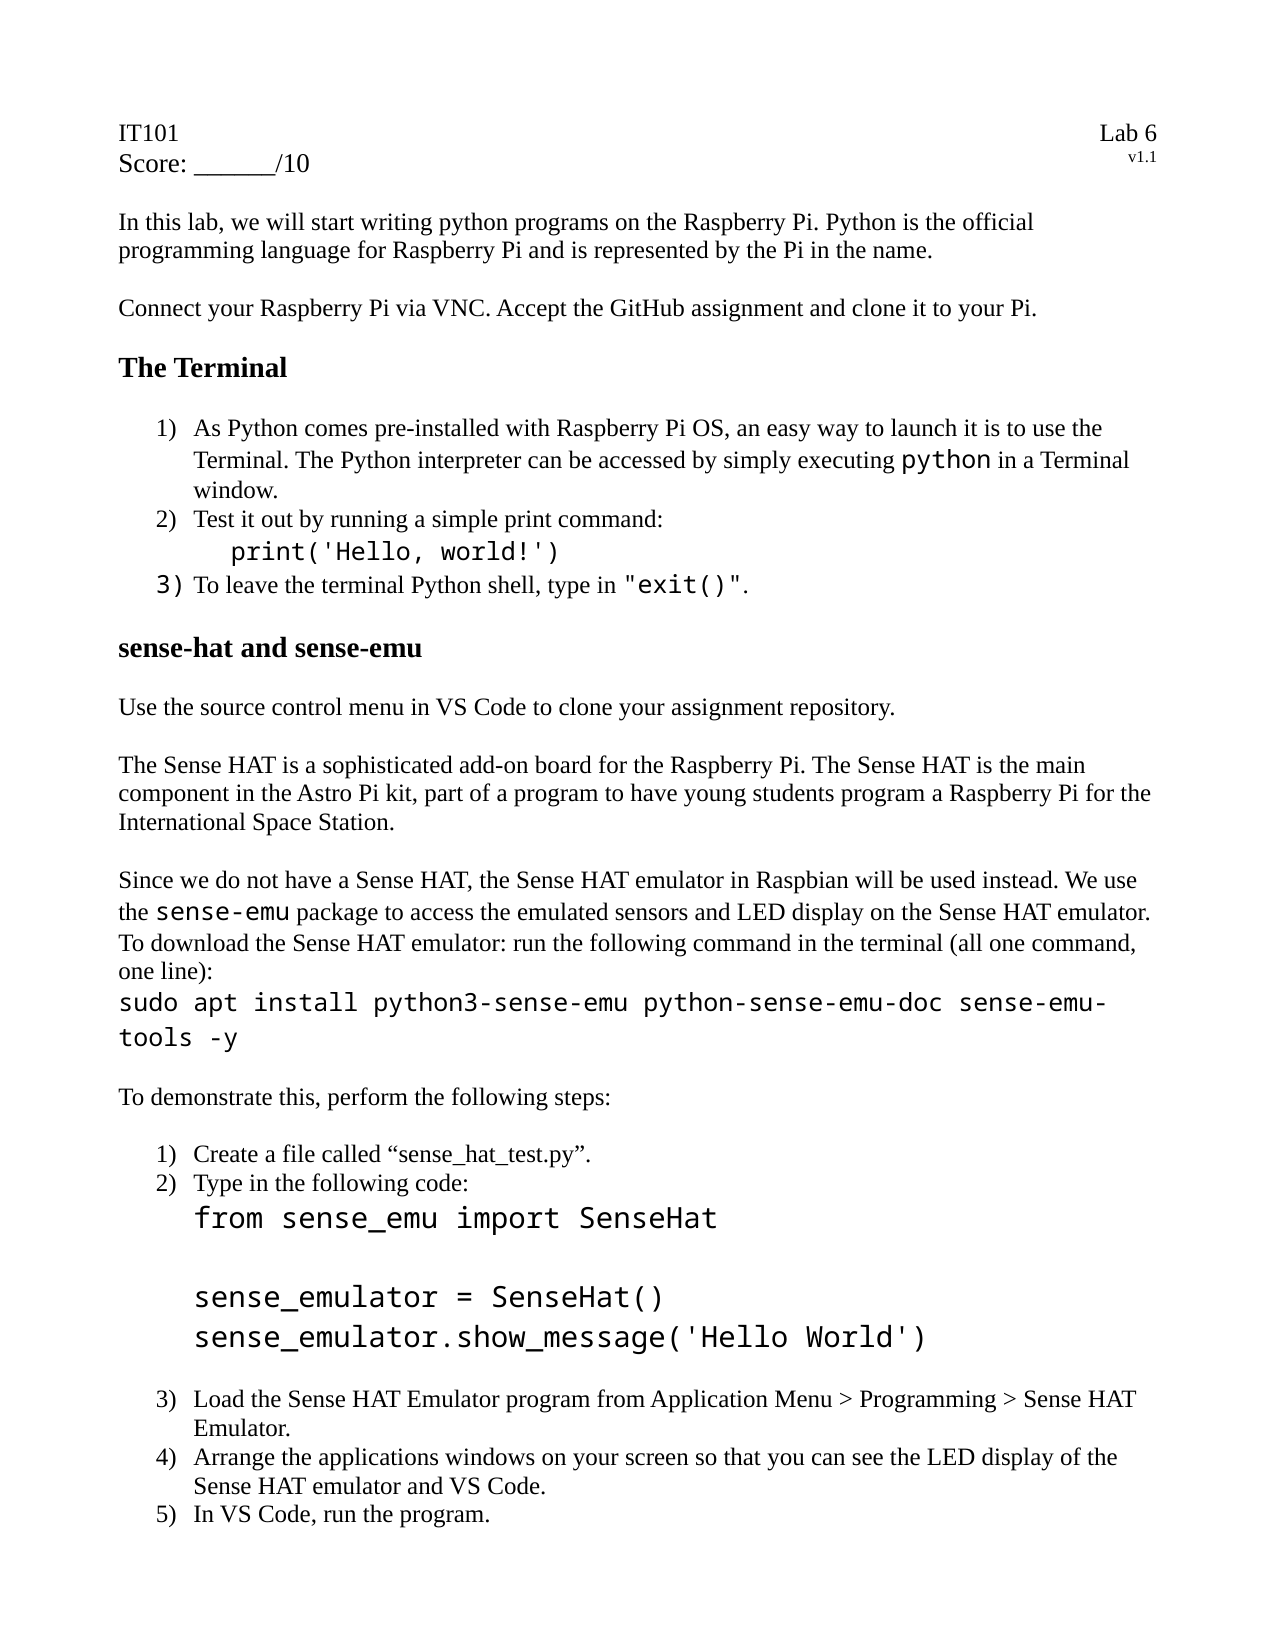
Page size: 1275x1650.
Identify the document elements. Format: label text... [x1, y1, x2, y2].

list Load the Sense HAT Emulator program from Application Menu > Programming > Sense HAT Emulator. [156, 1384, 1157, 1442]
list As Python comes pre-installed with Raspberry Pi OS, an easy way to launch it is to use the Terminal. The Python interpreter can be accessed by simply executing python in a Terminal window. [156, 413, 1157, 504]
list Type in the following code: [156, 1168, 1157, 1197]
list To leave the terminal Python shell, type in "exit()". [156, 567, 1157, 601]
text Use the source control menu in VS Code to clone your assignment repository. [118, 692, 1157, 721]
list sense_emulator.show_message('Hello World') [156, 1316, 1157, 1356]
list from sense_emu import SenseHat [156, 1197, 1157, 1237]
text To demonstrate this, perform the following steps: [118, 1082, 1157, 1111]
text Since we do not have a Sense HAT, the Sense HAT emulator in Raspbian will be used instead. We use the sense-emu package to access the emulated sensors and LED display on the Sense HAT emulator. [118, 865, 1157, 928]
table_cell Score: ______/10 [118, 147, 484, 178]
list Test it out by running a simple print command: [156, 504, 1157, 533]
text sudo apt install python3-sense-emu python-sense-emu-doc sense-emu-tools -y [118, 985, 1157, 1053]
list sense_emulator = SenseHat() [156, 1276, 1157, 1316]
list Create a file called “sense_hat_test.py”. [156, 1139, 1157, 1168]
text Connect your Raspberry Pi via VNC. Accept the GitHub assignment and clone it to your Pi. [118, 293, 1157, 322]
text In this lab, we will start writing python programs on the Raspberry Pi. Python is the official programming language for Raspberry Pi and is represented by the Pi in the name. [118, 207, 1157, 264]
text sense-hat and sense-emu [118, 630, 1157, 663]
text To download the Sense HAT emulator: run the following command in the terminal (all one command, one line): [118, 928, 1157, 985]
table_cell v1.1 [484, 147, 1157, 178]
table_header IT101 [118, 118, 484, 147]
list print('Hello, world!') [193, 533, 1157, 567]
list In VS Code, run the program. [156, 1499, 1157, 1528]
table_header Lab 6 [484, 118, 1157, 147]
list Arrange the applications windows on your screen so that you can see the LED display of the Sense HAT emulator and VS Code. [156, 1442, 1157, 1499]
text The Terminal [118, 351, 1157, 384]
text The Sense HAT is a sophisticated add-on board for the Raspberry Pi. The Sense HAT is the main component in the Astro Pi kit, part of a program to have young students program a Raspberry Pi for the International Space Station. [118, 750, 1157, 836]
